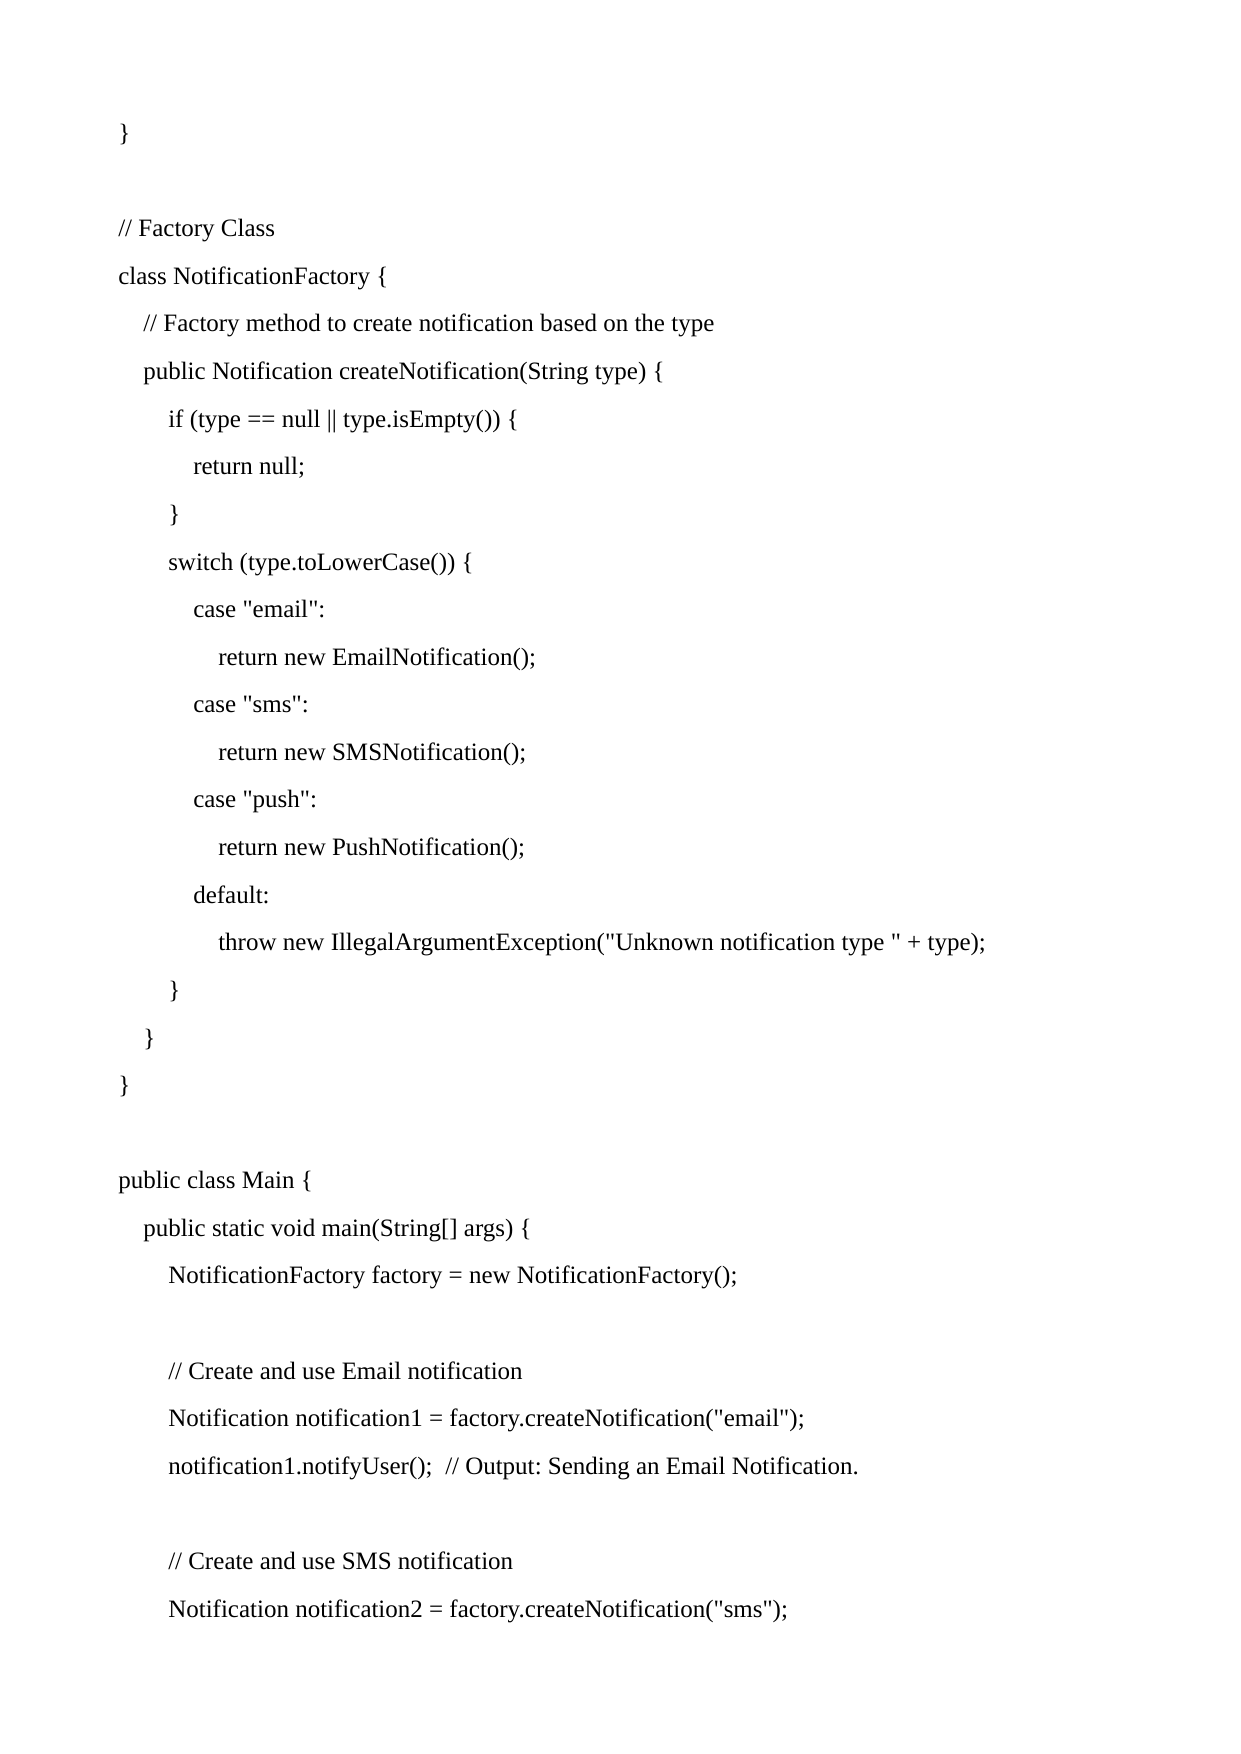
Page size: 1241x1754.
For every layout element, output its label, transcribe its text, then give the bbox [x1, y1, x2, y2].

text class NotificationFactory { [118, 261, 1122, 290]
text case "sms": [118, 689, 1122, 718]
text return new EmailNotification(); [118, 642, 1122, 671]
text // Create and use Email notification [118, 1356, 1122, 1384]
text Notification notification2 = factory.createNotification("sms"); [118, 1594, 1122, 1623]
text case "email": [118, 594, 1122, 623]
text } [118, 118, 1122, 147]
text public class Main { [118, 1165, 1122, 1194]
text // Create and use SMS notification [118, 1546, 1122, 1575]
text public static void main(String[] args) { [118, 1213, 1122, 1242]
text return new SMSNotification(); [118, 737, 1122, 766]
text case "push": [118, 784, 1122, 813]
text } [118, 975, 1122, 1004]
text default: [118, 880, 1122, 908]
text switch (type.toLowerCase()) { [118, 547, 1122, 575]
text } [118, 1070, 1122, 1099]
text // Factory method to create notification based on the type [118, 308, 1122, 337]
text throw new IllegalArgumentException("Unknown notification type " + type); [118, 927, 1122, 956]
text NotificationFactory factory = new NotificationFactory(); [118, 1261, 1122, 1289]
text return null; [118, 451, 1122, 480]
text notification1.notifyUser(); // Output: Sending an Email Notification. [118, 1451, 1122, 1480]
text } [118, 1023, 1122, 1051]
text // Factory Class [118, 213, 1122, 242]
text } [118, 499, 1122, 528]
text return new PushNotification(); [118, 832, 1122, 861]
text if (type == null || type.isEmpty()) { [118, 404, 1122, 432]
text public Notification createNotification(String type) { [118, 356, 1122, 385]
text Notification notification1 = factory.createNotification("email"); [118, 1403, 1122, 1432]
